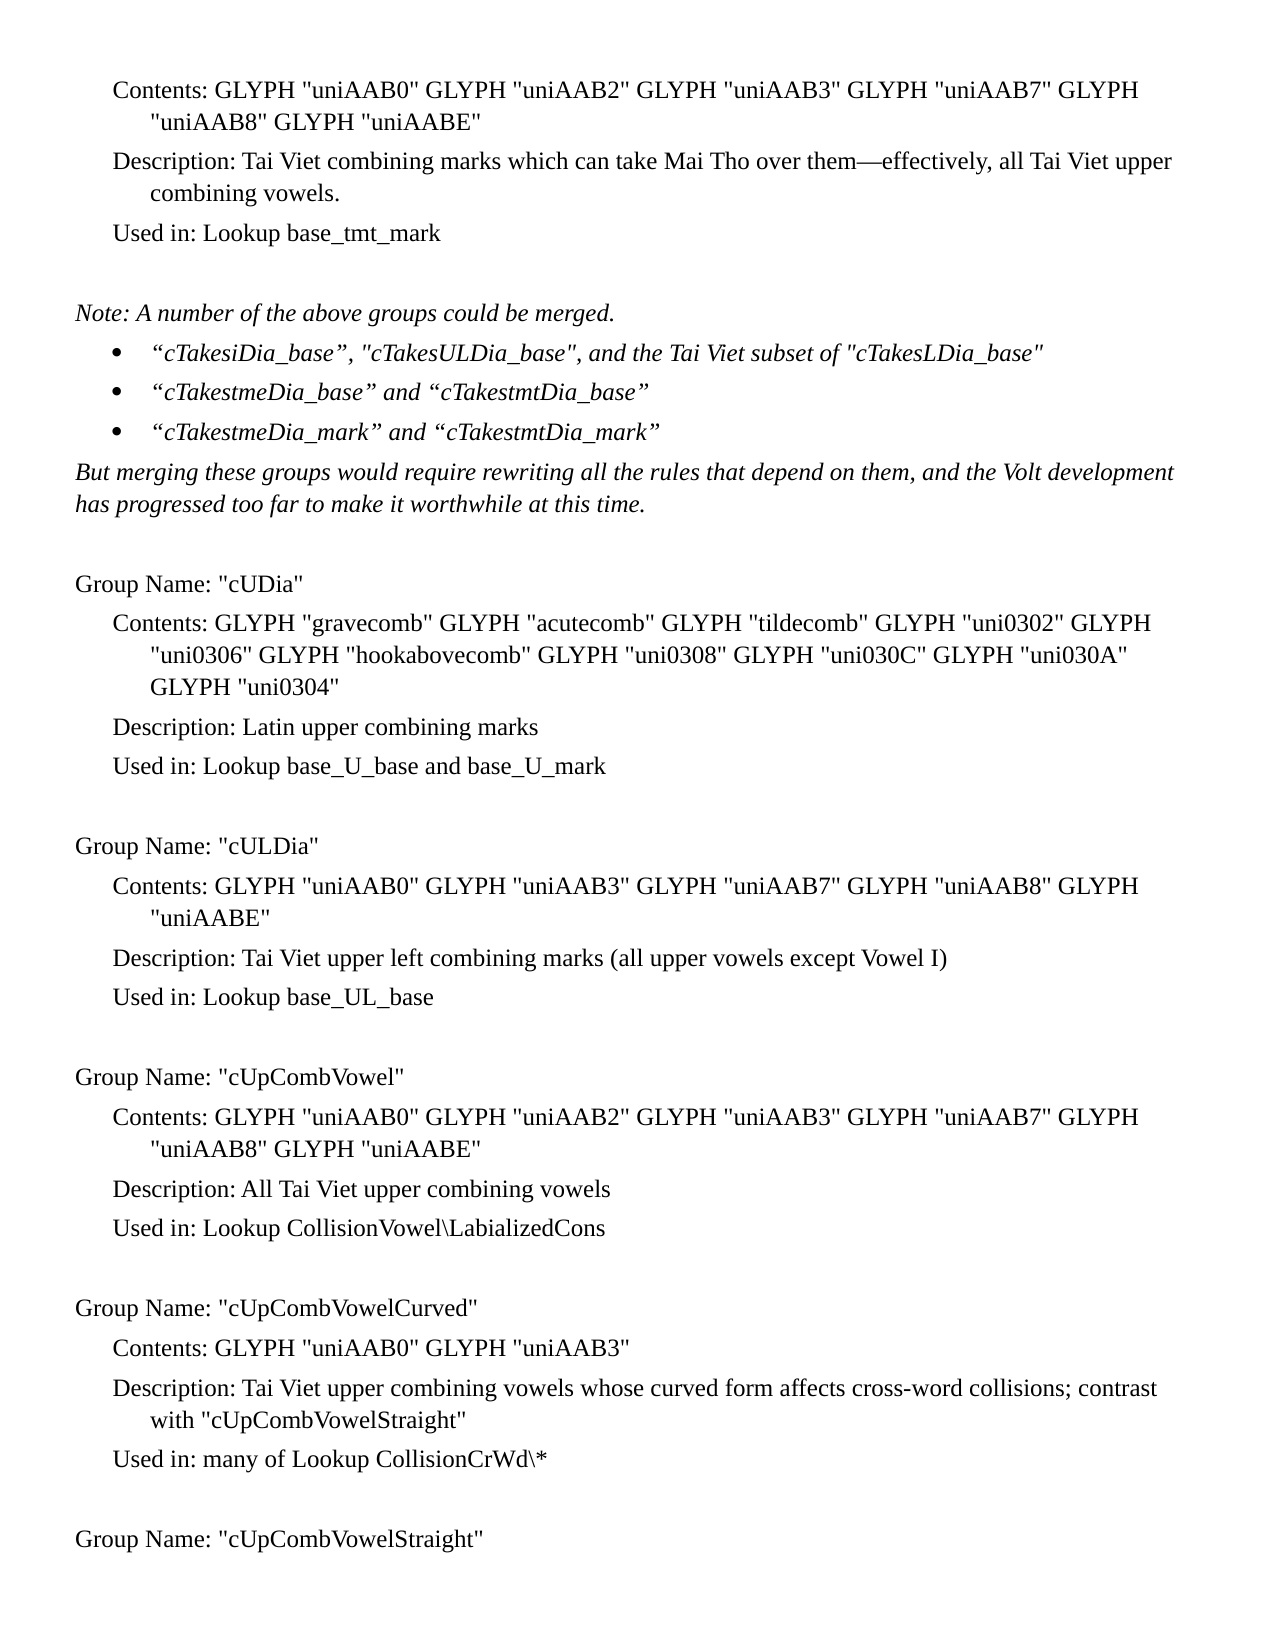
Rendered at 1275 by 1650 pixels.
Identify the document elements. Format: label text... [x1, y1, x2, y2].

text Contents: GLYPH "uniAAB0" GLYPH "uniAAB3" [112, 1333, 1200, 1362]
text Used in: Lookup CollisionVowel\LabializedCons [112, 1213, 1200, 1242]
text Group Name: "cUpCombVowelCurved" [75, 1293, 1200, 1322]
text Description: Latin upper combining marks [112, 712, 1200, 740]
text Description: Tai Viet upper left combining marks (all upper vowels except Vowel I) [112, 943, 1200, 971]
text Group Name: "cULDia" [75, 831, 1200, 860]
text Description: Tai Viet upper combining vowels whose curved form affects cross-word collisions; contrast with "cUpCombVowelStraight" [112, 1373, 1200, 1433]
text But merging these groups would require rewriting all the rules that depend on them, and the Volt development has progressed too far to make it worthwhile at this time. [75, 457, 1200, 518]
text Group Name: "cUpCombVowelStraight" [75, 1524, 1200, 1553]
text Contents: GLYPH "uniAAB0" GLYPH "uniAAB2" GLYPH "uniAAB3" GLYPH "uniAAB7" GLYPH "uniAAB8" GLYPH "uniAABE" [112, 75, 1200, 135]
text Description: All Tai Viet upper combining vowels [112, 1174, 1200, 1202]
list “cTakesiDia_base”, "cTakesULDia_base", and the Tai Viet subset of "cTakesLDia_base" [112, 338, 1200, 366]
text Used in: many of Lookup CollisionCrWd\* [112, 1444, 1200, 1473]
list “cTakestmeDia_mark” and “cTakestmtDia_mark” [112, 417, 1200, 446]
text Contents: GLYPH "uniAAB0" GLYPH "uniAAB3" GLYPH "uniAAB7" GLYPH "uniAAB8" GLYPH "uniAABE" [112, 871, 1200, 931]
text Note: A number of the above groups could be merged. [75, 298, 1200, 326]
text Used in: Lookup base_U_base and base_U_mark [112, 751, 1200, 780]
text Description: Tai Viet combining marks which can take Mai Tho over them—effectively, all Tai Viet upper combining vowels. [112, 146, 1200, 207]
text Contents: GLYPH "gravecomb" GLYPH "acutecomb" GLYPH "tildecomb" GLYPH "uni0302" GLYPH "uni0306" GLYPH "hookabovecomb" GLYPH "uni0308" GLYPH "uni030C" GLYPH "uni030A" GLYPH "uni0304" [112, 608, 1200, 700]
text Contents: GLYPH "uniAAB0" GLYPH "uniAAB2" GLYPH "uniAAB3" GLYPH "uniAAB7" GLYPH "uniAAB8" GLYPH "uniAABE" [112, 1102, 1200, 1162]
text Used in: Lookup base_tmt_mark [112, 218, 1200, 247]
text Group Name: "cUDia" [75, 569, 1200, 597]
list “cTakestmeDia_base” and “cTakestmtDia_base” [112, 377, 1200, 406]
text Group Name: "cUpCombVowel" [75, 1062, 1200, 1091]
text Used in: Lookup base_UL_base [112, 982, 1200, 1011]
